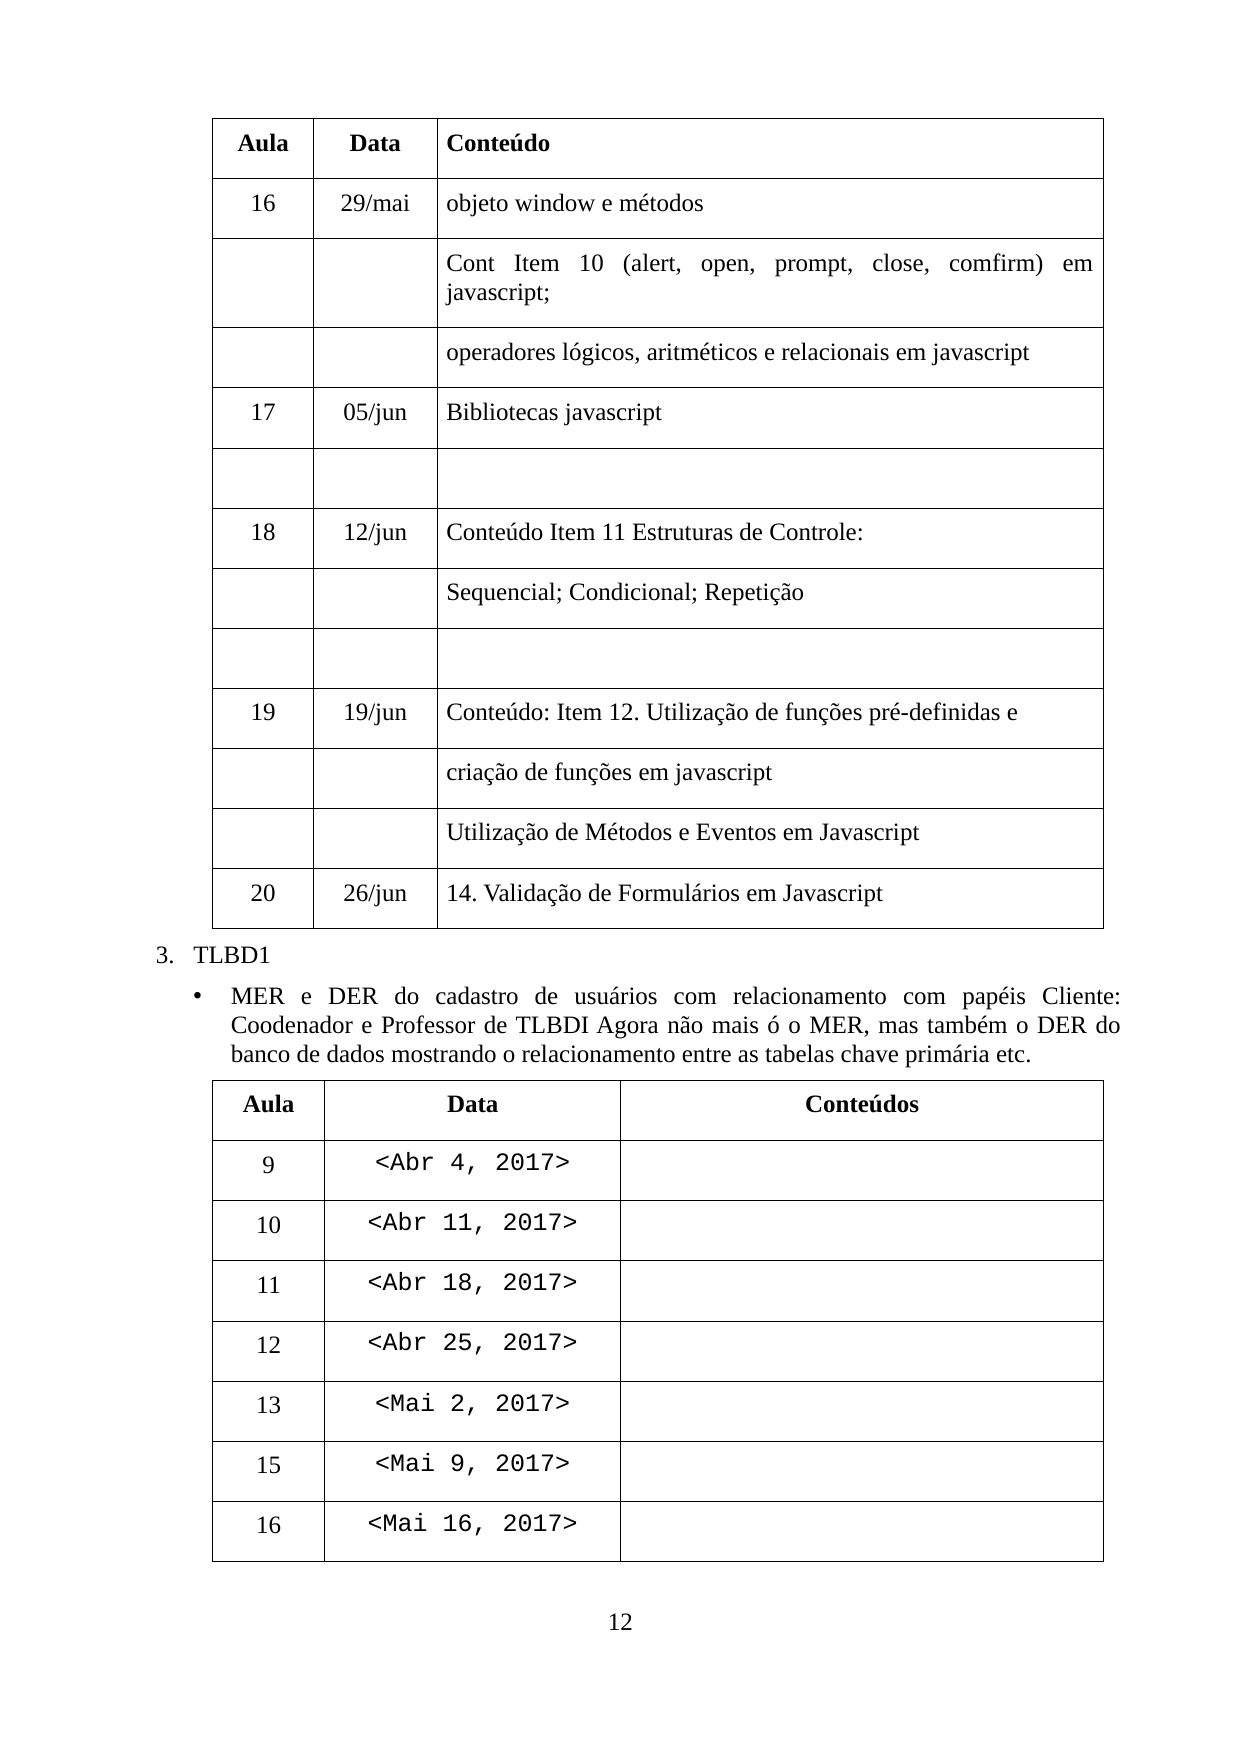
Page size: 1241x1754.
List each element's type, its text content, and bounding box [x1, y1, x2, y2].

table_cell 12 [213, 1322, 324, 1381]
table_cell <Abr 25, 2017> [325, 1322, 620, 1381]
table_cell <Abr 18, 2017> [325, 1261, 620, 1321]
table_cell <Abr 11, 2017> [325, 1201, 620, 1260]
list TLBD1 [156, 940, 1122, 969]
table_cell Cont Item 10 (alert, open, prompt, close, comfirm) em javascript; [438, 239, 1103, 327]
table_header Aula [213, 1081, 324, 1140]
table_cell [314, 328, 437, 387]
table_cell [314, 749, 437, 808]
table_cell 18 [213, 509, 313, 568]
table_cell [213, 569, 313, 628]
table_cell operadores lógicos, aritméticos e relacionais em javascript [438, 328, 1103, 387]
table_cell [314, 449, 437, 507]
table_cell 11 [213, 1261, 324, 1321]
list MER e DER do cadastro de usuários com relacionamento com papéis Cliente: Coodenador e Professor de TLBDI Agora não mais ó o MER, mas também o DER do banco de dados mostrando o relacionamento entre as tabelas chave primária etc. [193, 981, 1122, 1068]
table_cell [621, 1261, 1103, 1321]
table_cell [314, 569, 437, 628]
table_cell criação de funções em javascript [438, 749, 1103, 808]
table_cell 12/jun [314, 509, 437, 568]
table_cell [621, 1141, 1103, 1200]
table_cell [621, 1201, 1103, 1260]
table_cell objeto window e métodos [438, 179, 1103, 238]
table_cell [621, 1502, 1103, 1561]
table_cell [621, 1442, 1103, 1501]
table_cell [314, 629, 437, 688]
table_cell 15 [213, 1442, 324, 1501]
table_cell [213, 328, 313, 387]
table_cell 26/jun [314, 869, 437, 928]
table_cell Bibliotecas javascript [438, 388, 1103, 447]
table_header Aula [213, 119, 313, 178]
table_cell 16 [213, 179, 313, 238]
table_cell 17 [213, 388, 313, 447]
table_cell [213, 449, 313, 507]
table_cell Sequencial; Condicional; Repetição [438, 569, 1103, 628]
table_cell [213, 809, 313, 868]
table_cell 19/jun [314, 689, 437, 748]
table_cell 13 [213, 1382, 324, 1441]
table_header Data [314, 119, 437, 178]
table_cell 20 [213, 869, 313, 928]
table_cell <Mai 2, 2017> [325, 1382, 620, 1441]
table_cell [621, 1322, 1103, 1381]
table_header Data [325, 1081, 620, 1140]
table_cell <Mai 9, 2017> [325, 1442, 620, 1501]
table_cell <Abr 4, 2017> [325, 1141, 620, 1200]
table_cell [621, 1382, 1103, 1441]
table_cell [438, 629, 1103, 688]
table_cell 19 [213, 689, 313, 748]
table_header Conteúdos [621, 1081, 1103, 1140]
table_cell 16 [213, 1502, 324, 1561]
table_cell [213, 749, 313, 808]
table_cell 9 [213, 1141, 324, 1200]
table_cell Conteúdo Item 11 Estruturas de Controle: [438, 509, 1103, 568]
table_header Conteúdo [438, 119, 1103, 178]
table_cell [213, 629, 313, 688]
table_cell 05/jun [314, 388, 437, 447]
table_cell <Mai 16, 2017> [325, 1502, 620, 1561]
table_cell [213, 239, 313, 327]
table_cell 10 [213, 1201, 324, 1260]
table_cell 14. Validação de Formulários em Javascript [438, 869, 1103, 928]
table_cell [314, 809, 437, 868]
table_cell [438, 449, 1103, 507]
table_cell Utilização de Métodos e Eventos em Javascript [438, 809, 1103, 868]
table_cell Conteúdo: Item 12. Utilização de funções pré-definidas e [438, 689, 1103, 748]
table_cell 29/mai [314, 179, 437, 238]
table_cell [314, 239, 437, 327]
